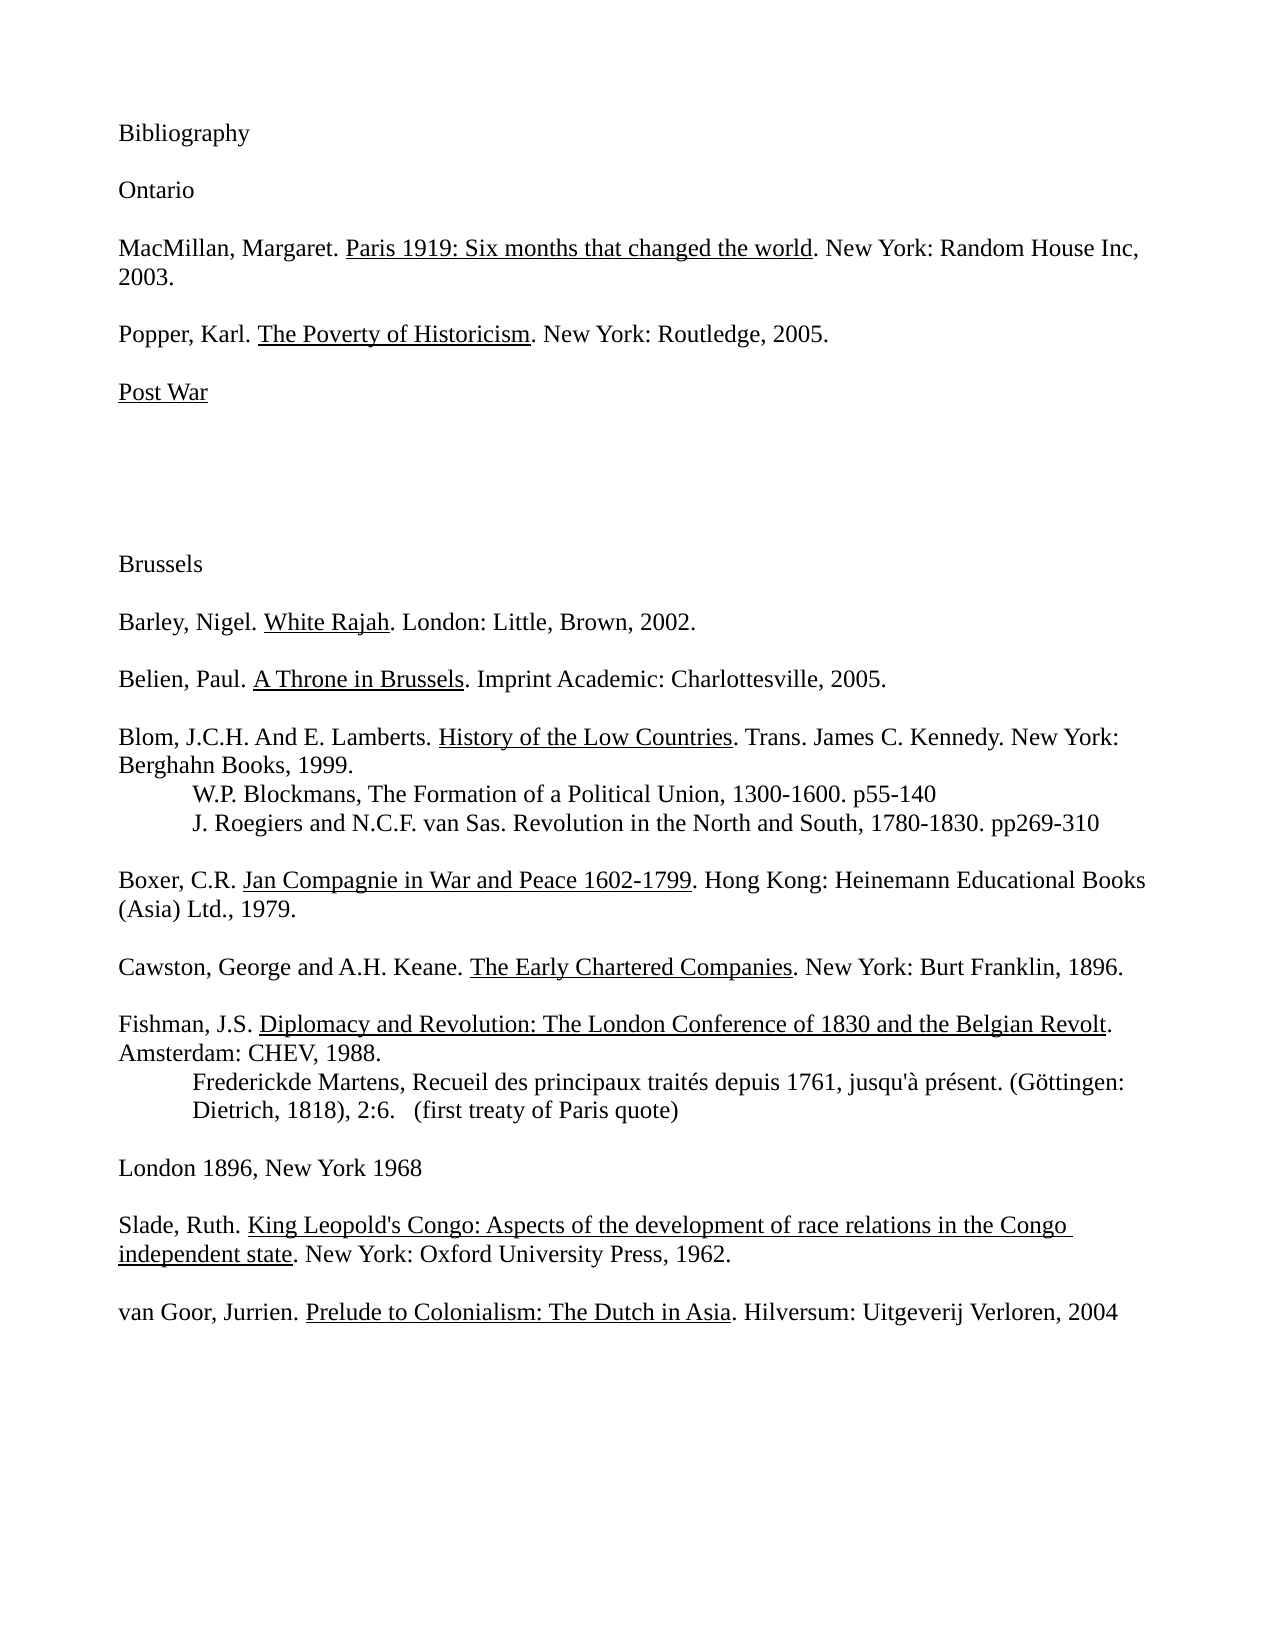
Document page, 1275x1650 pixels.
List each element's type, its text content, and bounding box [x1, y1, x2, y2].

text Boxer, C.R. Jan Compagnie in War and Peace 1602-1799. Hong Kong: Heinemann Educational Books (Asia) Ltd., 1979. [118, 866, 1157, 923]
text Ontario [118, 176, 1157, 204]
text MacMillan, Margaret. Paris 1919: Six months that changed the world. New York: Random House Inc, 2003. [118, 233, 1157, 291]
text Cawston, George and A.H. Keane. The Early Chartered Companies. New York: Burt Franklin, 1896. [118, 952, 1157, 981]
text van Goor, Jurrien. Prelude to Colonialism: The Dutch in Asia. Hilversum: Uitgeverij Verloren, 2004 [118, 1297, 1157, 1326]
text Post War [118, 377, 1157, 406]
text Barley, Nigel. White Rajah. London: Little, Brown, 2002. [118, 607, 1157, 636]
text Blom, J.C.H. And E. Lamberts. History of the Low Countries. Trans. James C. Kennedy. New York: Berghahn Books, 1999. [118, 722, 1157, 779]
text Fishman, J.S. Diplomacy and Revolution: The London Conference of 1830 and the Belgian Revolt. Amsterdam: CHEV, 1988. [118, 1009, 1157, 1067]
text J. Roegiers and N.C.F. van Sas. Revolution in the North and South, 1780-1830. pp269-310 [118, 808, 1157, 837]
text Slade, Ruth. King Leopold's Congo: Aspects of the development of race relations in the Congo independent state. New York: Oxford University Press, 1962. [118, 1211, 1157, 1268]
text Frederickde Martens, Recueil des principaux traités depuis 1761, jusqu'à présent. (Göttingen: Dietrich, 1818), 2:6. (first treaty of Paris quote) [118, 1067, 1157, 1124]
text Bibliography [118, 118, 1157, 147]
text Popper, Karl. The Poverty of Historicism. New York: Routledge, 2005. [118, 319, 1157, 348]
text London 1896, New York 1968 [118, 1153, 1157, 1182]
text Belien, Paul. A Throne in Brussels. Imprint Academic: Charlottesville, 2005. [118, 664, 1157, 693]
text Brussels [118, 549, 1157, 578]
text W.P. Blockmans, The Formation of a Political Union, 1300-1600. p55-140 [118, 779, 1157, 808]
